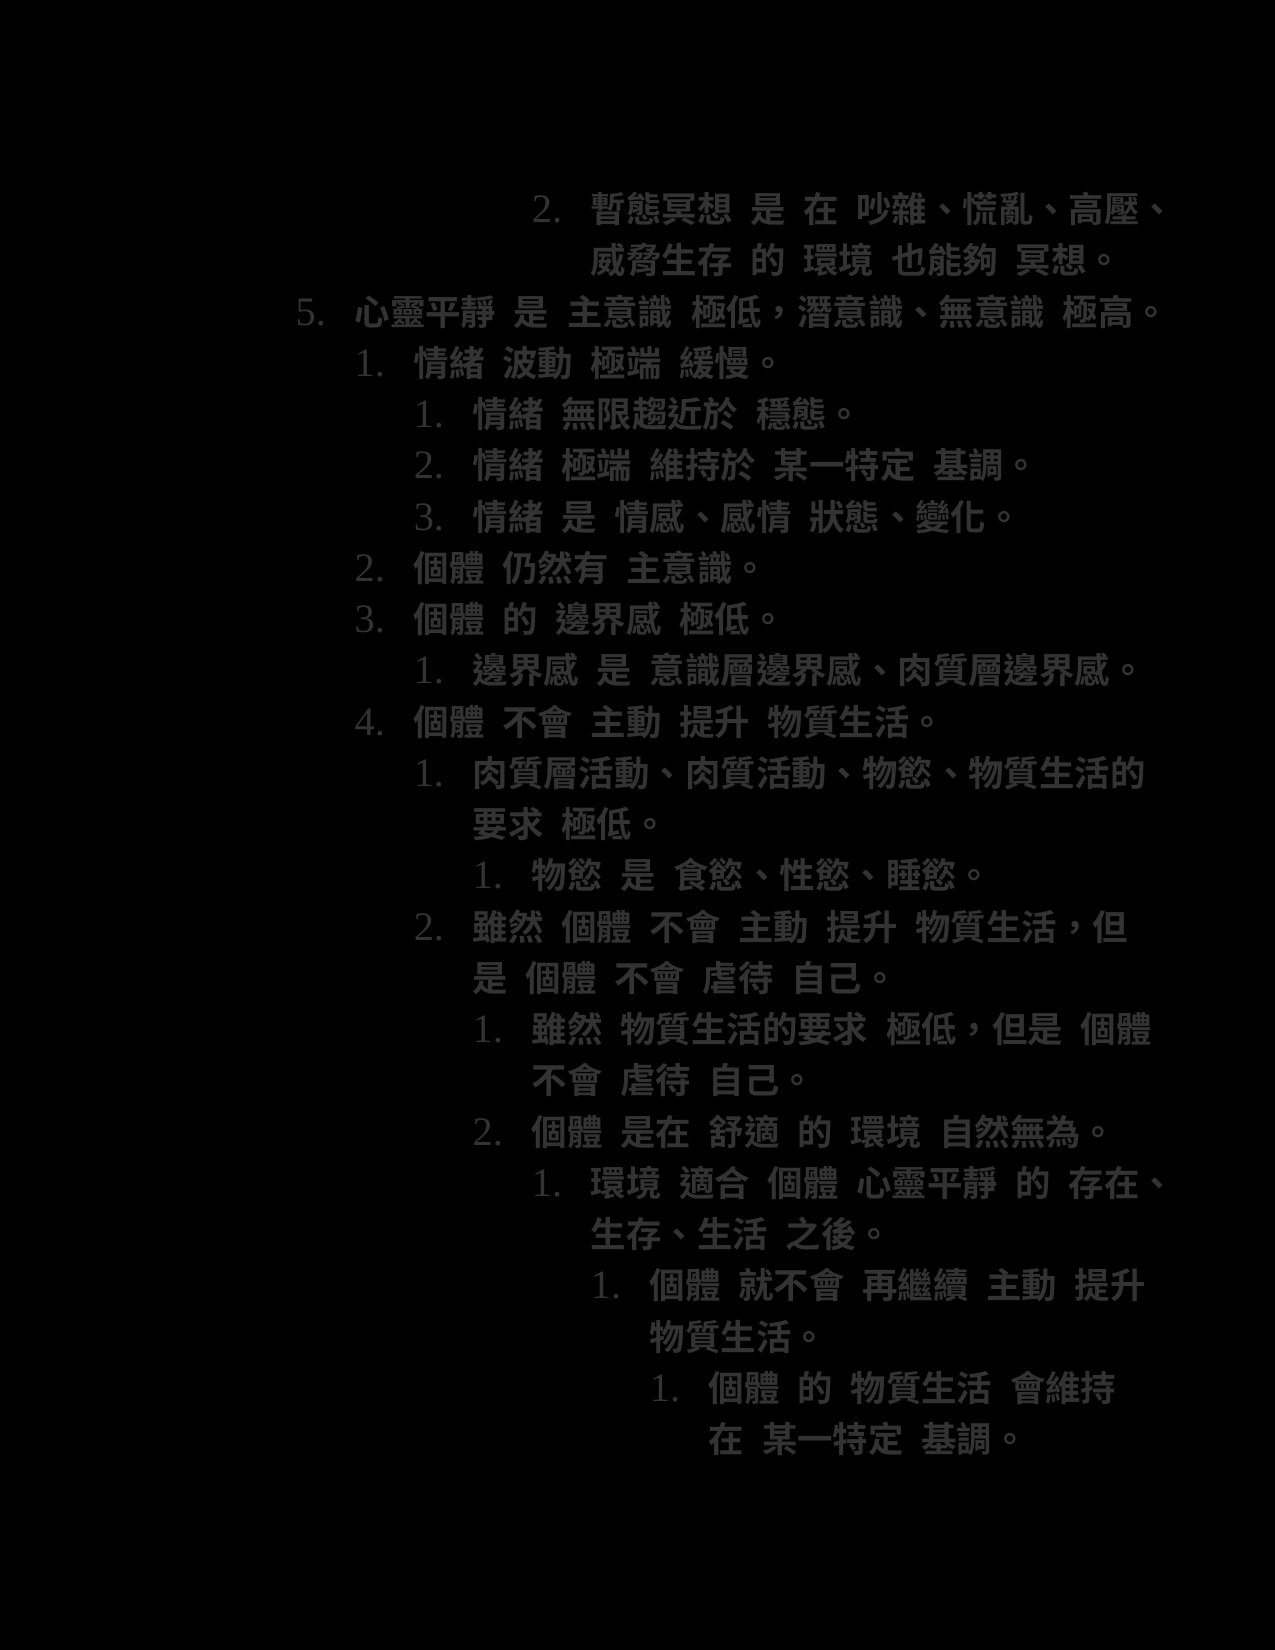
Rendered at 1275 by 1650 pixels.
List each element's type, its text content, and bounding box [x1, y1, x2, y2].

list 邊界感 是 意識層邊界感、肉質層邊界感。 [413, 643, 1157, 694]
list 情緒 極端 維持於 某一特定 基調。 [413, 438, 1157, 489]
list 個體 就不會 再繼續 主動 提升 物質生活。 [591, 1258, 1157, 1360]
list 情緒 無限趨近於 穩態。 [413, 387, 1157, 438]
list 個體 的 邊界感 極低。 [354, 592, 1157, 643]
list 環境 適合 個體 心靈平靜 的 存在、生存、生活 之後。 [532, 1155, 1157, 1258]
list 雖然 個體 不會 主動 提升 物質生活，但是 個體 不會 虐待 自己。 [413, 899, 1157, 1002]
list 個體 的 物質生活 會維持 在 某一特定 基調。 [649, 1360, 1157, 1463]
list 情緒 波動 極端 緩慢。 [354, 335, 1157, 387]
list 個體 不會 主動 提升 物質生活。 [354, 694, 1157, 745]
list 物慾 是 食慾、性慾、睡慾。 [472, 848, 1157, 899]
list 心靈平靜 是 主意識 極低，潛意識、無意識 極高。 [295, 284, 1157, 335]
list 情緒 是 情感、感情 狀態、變化。 [413, 489, 1157, 540]
list 雖然 物質生活的要求 極低，但是 個體 不會 虐待 自己。 [472, 1002, 1157, 1104]
list 暫態冥想 是 在 吵雜、慌亂、高壓、威脅生存 的 環境 也能夠 冥想。 [532, 182, 1157, 284]
list 個體 仍然有 主意識。 [354, 540, 1157, 592]
list 個體 是在 舒適 的 環境 自然無為。 [472, 1104, 1157, 1155]
list 肉質層活動、肉質活動、物慾、物質生活的要求 極低。 [413, 745, 1157, 848]
